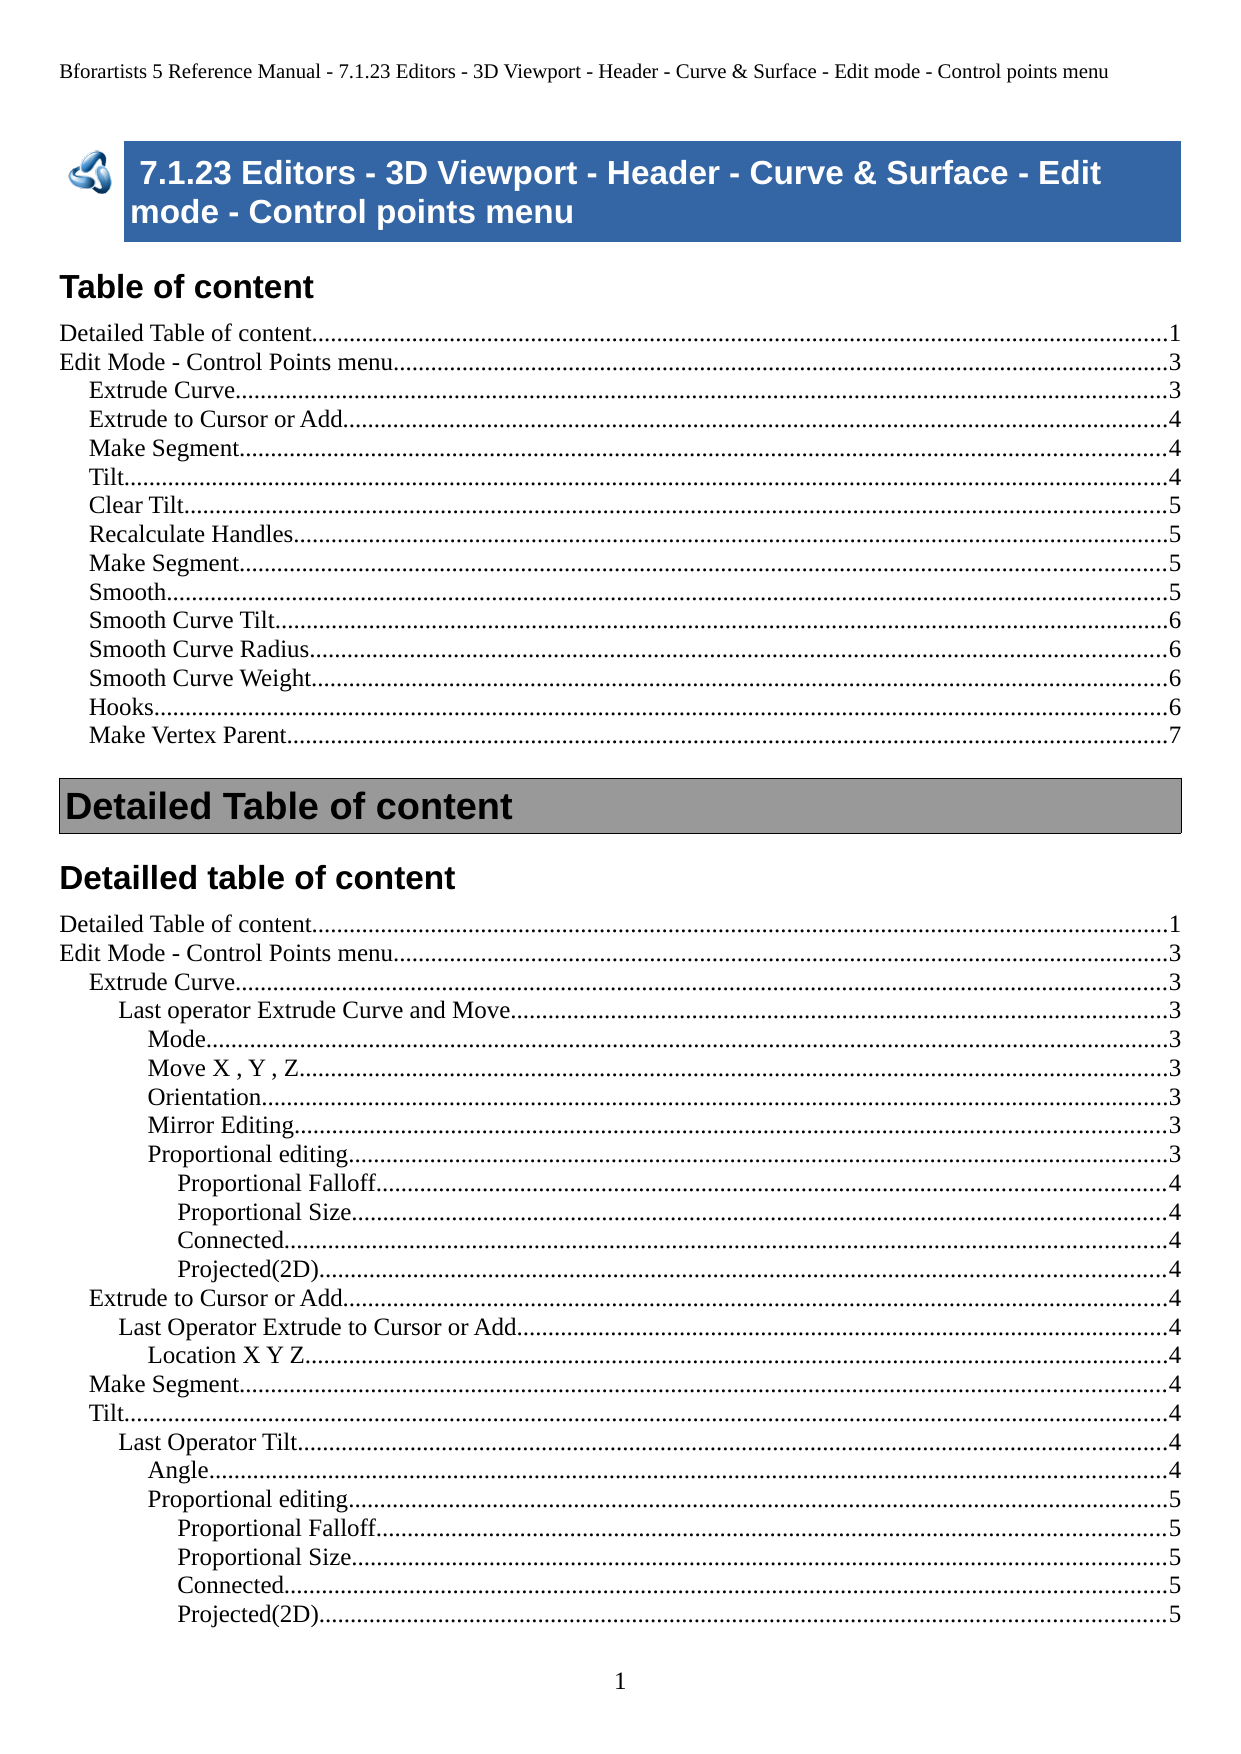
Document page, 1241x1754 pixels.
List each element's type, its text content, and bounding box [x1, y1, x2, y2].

text Recalculate Handles 5 [88, 519, 1181, 548]
text Orientation 3 [147, 1082, 1181, 1110]
picture [65, 147, 114, 197]
text Tilt 4 [88, 462, 1181, 490]
text Proportional Size 5 [177, 1542, 1181, 1570]
text Connected 4 [177, 1225, 1181, 1254]
text Make Segment 4 [88, 433, 1181, 462]
text Edit Mode - Control Points menu 3 [59, 938, 1181, 967]
text Projected(2D) 5 [177, 1599, 1181, 1628]
text Proportional editing 3 [147, 1139, 1181, 1168]
text Mode 3 [147, 1024, 1181, 1053]
text Clear Tilt 5 [88, 490, 1181, 519]
text Make Segment 5 [88, 548, 1181, 577]
text Last operator Extrude Curve and Move 3 [118, 995, 1181, 1024]
text Move X , Y , Z 3 [147, 1053, 1181, 1082]
text Mirror Editing 3 [147, 1110, 1181, 1139]
text Make Segment 4 [88, 1369, 1181, 1398]
text Last Operator Extrude to Cursor or Add 4 [118, 1312, 1181, 1340]
table_header 7.1.23 Editors - 3D Viewport - Header - Curve & Surface - Edit mode - Control points menu [124, 141, 1181, 242]
text Extrude to Cursor or Add 4 [88, 404, 1181, 433]
text Hooks 6 [88, 692, 1181, 720]
text Last Operator Tilt 4 [118, 1427, 1181, 1455]
text Extrude Curve 3 [88, 375, 1181, 404]
text Detailed Table of content 1 [59, 909, 1181, 938]
text Smooth Curve Tilt 6 [88, 605, 1181, 634]
text Make Vertex Parent 7 [88, 720, 1181, 749]
text Extrude Curve 3 [88, 967, 1181, 995]
text Proportional editing 5 [147, 1484, 1181, 1513]
text Smooth Curve Radius 6 [88, 634, 1181, 663]
text Angle 4 [147, 1455, 1181, 1484]
text Proportional Size 4 [177, 1197, 1181, 1225]
text Extrude to Cursor or Add 4 [88, 1283, 1181, 1312]
subtitle Table of content [59, 267, 1181, 305]
subtitle Detailled table of content [59, 858, 1181, 897]
text Proportional Falloff 4 [177, 1168, 1181, 1197]
text Projected(2D) 4 [177, 1254, 1181, 1283]
table_header [59, 141, 124, 242]
text Tilt 4 [88, 1398, 1181, 1427]
text Detailed Table of content 1 [59, 318, 1181, 347]
text Proportional Falloff 5 [177, 1513, 1181, 1542]
table_header Detailed Table of content [60, 779, 1181, 833]
text Smooth Curve Weight 6 [88, 663, 1181, 692]
text Location X Y Z 4 [147, 1340, 1181, 1369]
text Connected 5 [177, 1570, 1181, 1599]
text Smooth 5 [88, 577, 1181, 605]
text Edit Mode - Control Points menu 3 [59, 347, 1181, 375]
